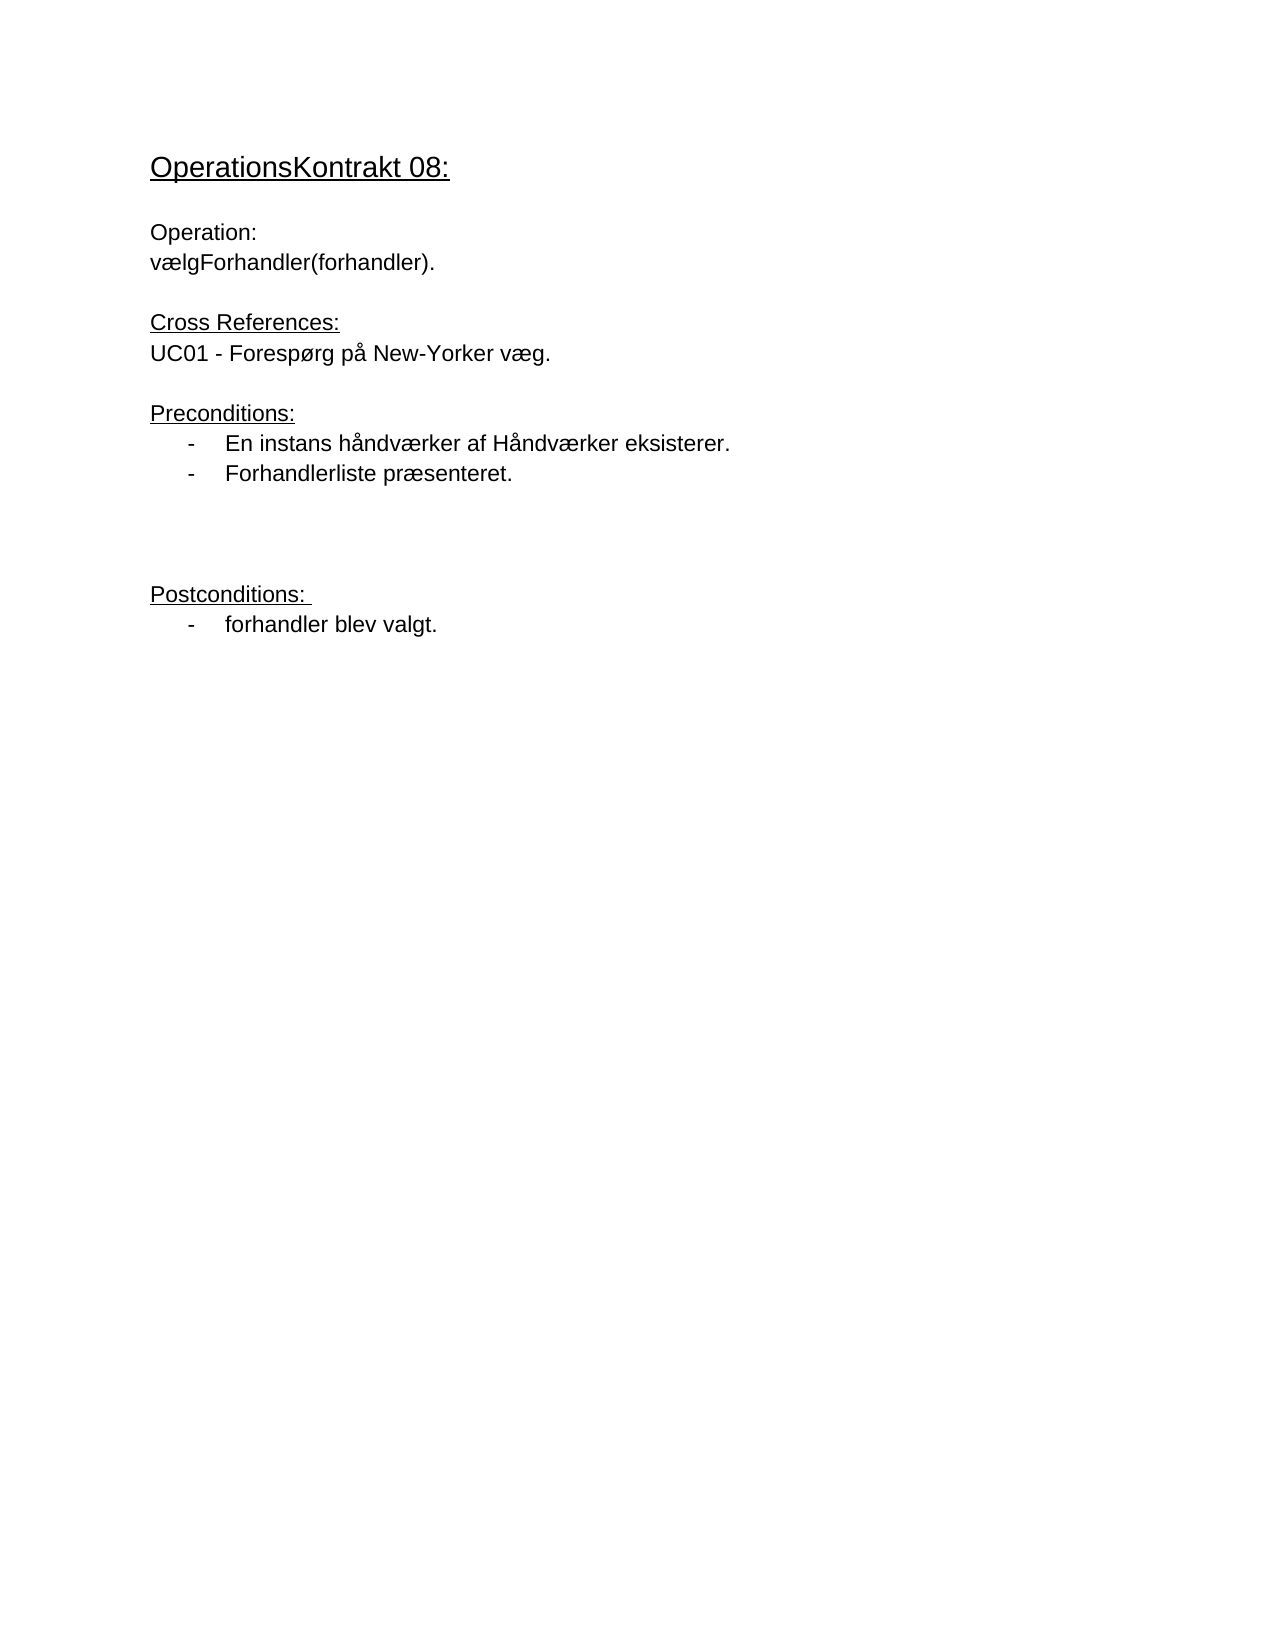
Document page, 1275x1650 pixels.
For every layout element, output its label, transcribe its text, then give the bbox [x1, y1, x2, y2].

list forhandler blev valgt. [187, 611, 1125, 638]
text OperationsKontrakt 08: [150, 150, 1125, 183]
text Preconditions: [150, 400, 1125, 426]
text vælgForhandler(forhandler). [150, 249, 1125, 275]
text Cross References: [150, 309, 1125, 336]
list En instans håndværker af Håndværker eksisterer. [187, 430, 1125, 457]
text Postconditions: [150, 581, 1125, 608]
text Operation: [150, 219, 1125, 245]
text UC01 - Forespørg på New-Yorker væg. [150, 339, 1125, 366]
list Forhandlerliste præsenteret. [187, 460, 1125, 487]
